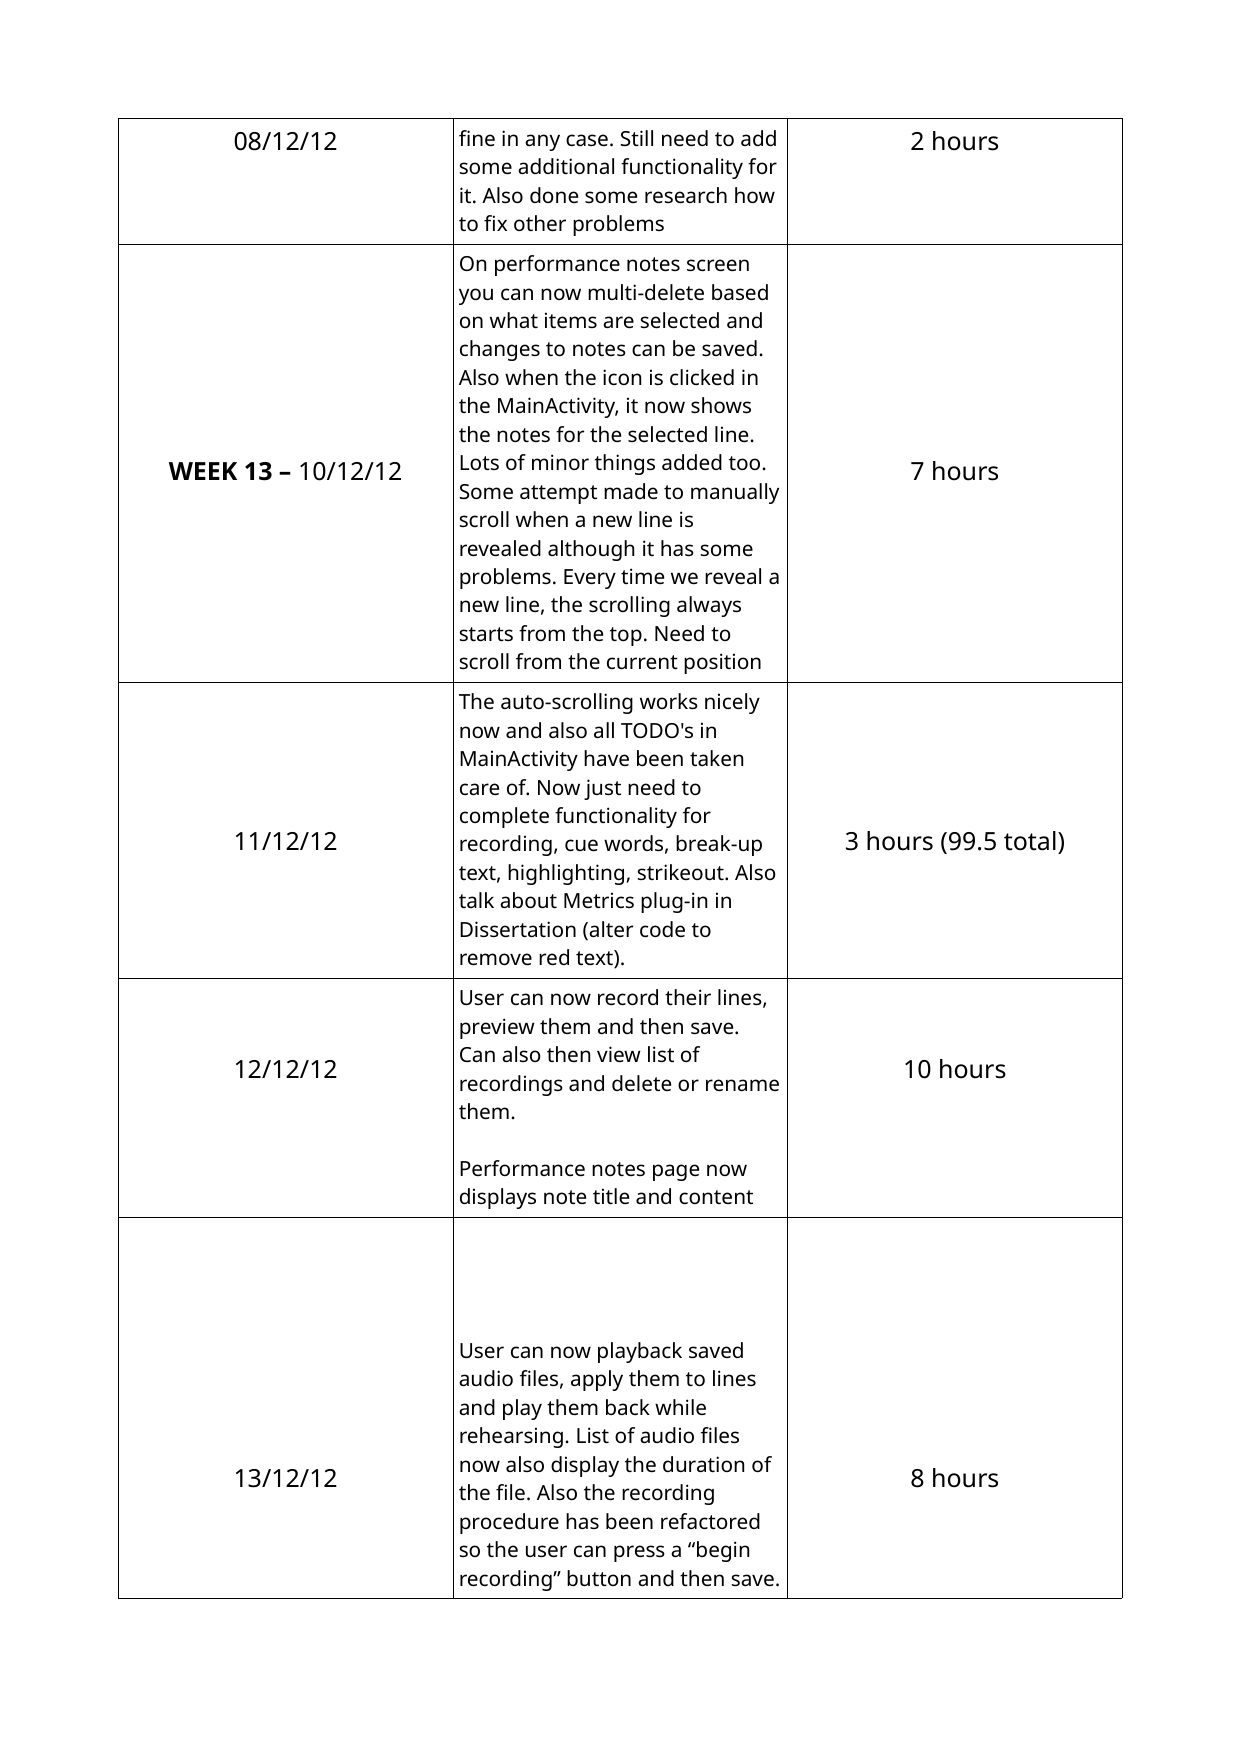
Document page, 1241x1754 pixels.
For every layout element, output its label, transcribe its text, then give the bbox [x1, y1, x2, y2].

table_cell 10 hours [788, 979, 1122, 1217]
table_cell 08/12/12 [119, 119, 453, 243]
table_cell User can now playback saved audio files, apply them to lines and play them back while rehearsing. List of audio files now also display the duration of the file. Also the recording procedure has been refactored so the user can press a “begin recording” button and then save. [454, 1218, 787, 1598]
table_cell User can now record their lines, preview them and then save. Can also then view list of recordings and delete or rename them. Performance notes page now displays note title and content [454, 979, 787, 1217]
table_cell 13/12/12 [119, 1218, 453, 1598]
table_cell 3 hours (99.5 total) [788, 683, 1122, 977]
table_cell fine in any case. Still need to add some additional functionality for it. Also done some research how to fix other problems [454, 119, 787, 243]
table_cell 7 hours [788, 245, 1122, 682]
table_cell 12/12/12 [119, 979, 453, 1217]
table_cell The auto-scrolling works nicely now and also all TODO's in MainActivity have been taken care of. Now just need to complete functionality for recording, cue words, break-up text, highlighting, strikeout. Also talk about Metrics plug-in in Dissertation (alter code to remove red text). [454, 683, 787, 977]
table_cell WEEK 13 – 10/12/12 [119, 245, 453, 682]
table_cell 11/12/12 [119, 683, 453, 977]
table_cell On performance notes screen you can now multi-delete based on what items are selected and changes to notes can be saved. Also when the icon is clicked in the MainActivity, it now shows the notes for the selected line. Lots of minor things added too. Some attempt made to manually scroll when a new line is revealed although it has some problems. Every time we reveal a new line, the scrolling always starts from the top. Need to scroll from the current position [454, 245, 787, 682]
table_cell 2 hours [788, 119, 1122, 243]
table_cell 8 hours [788, 1218, 1122, 1598]
